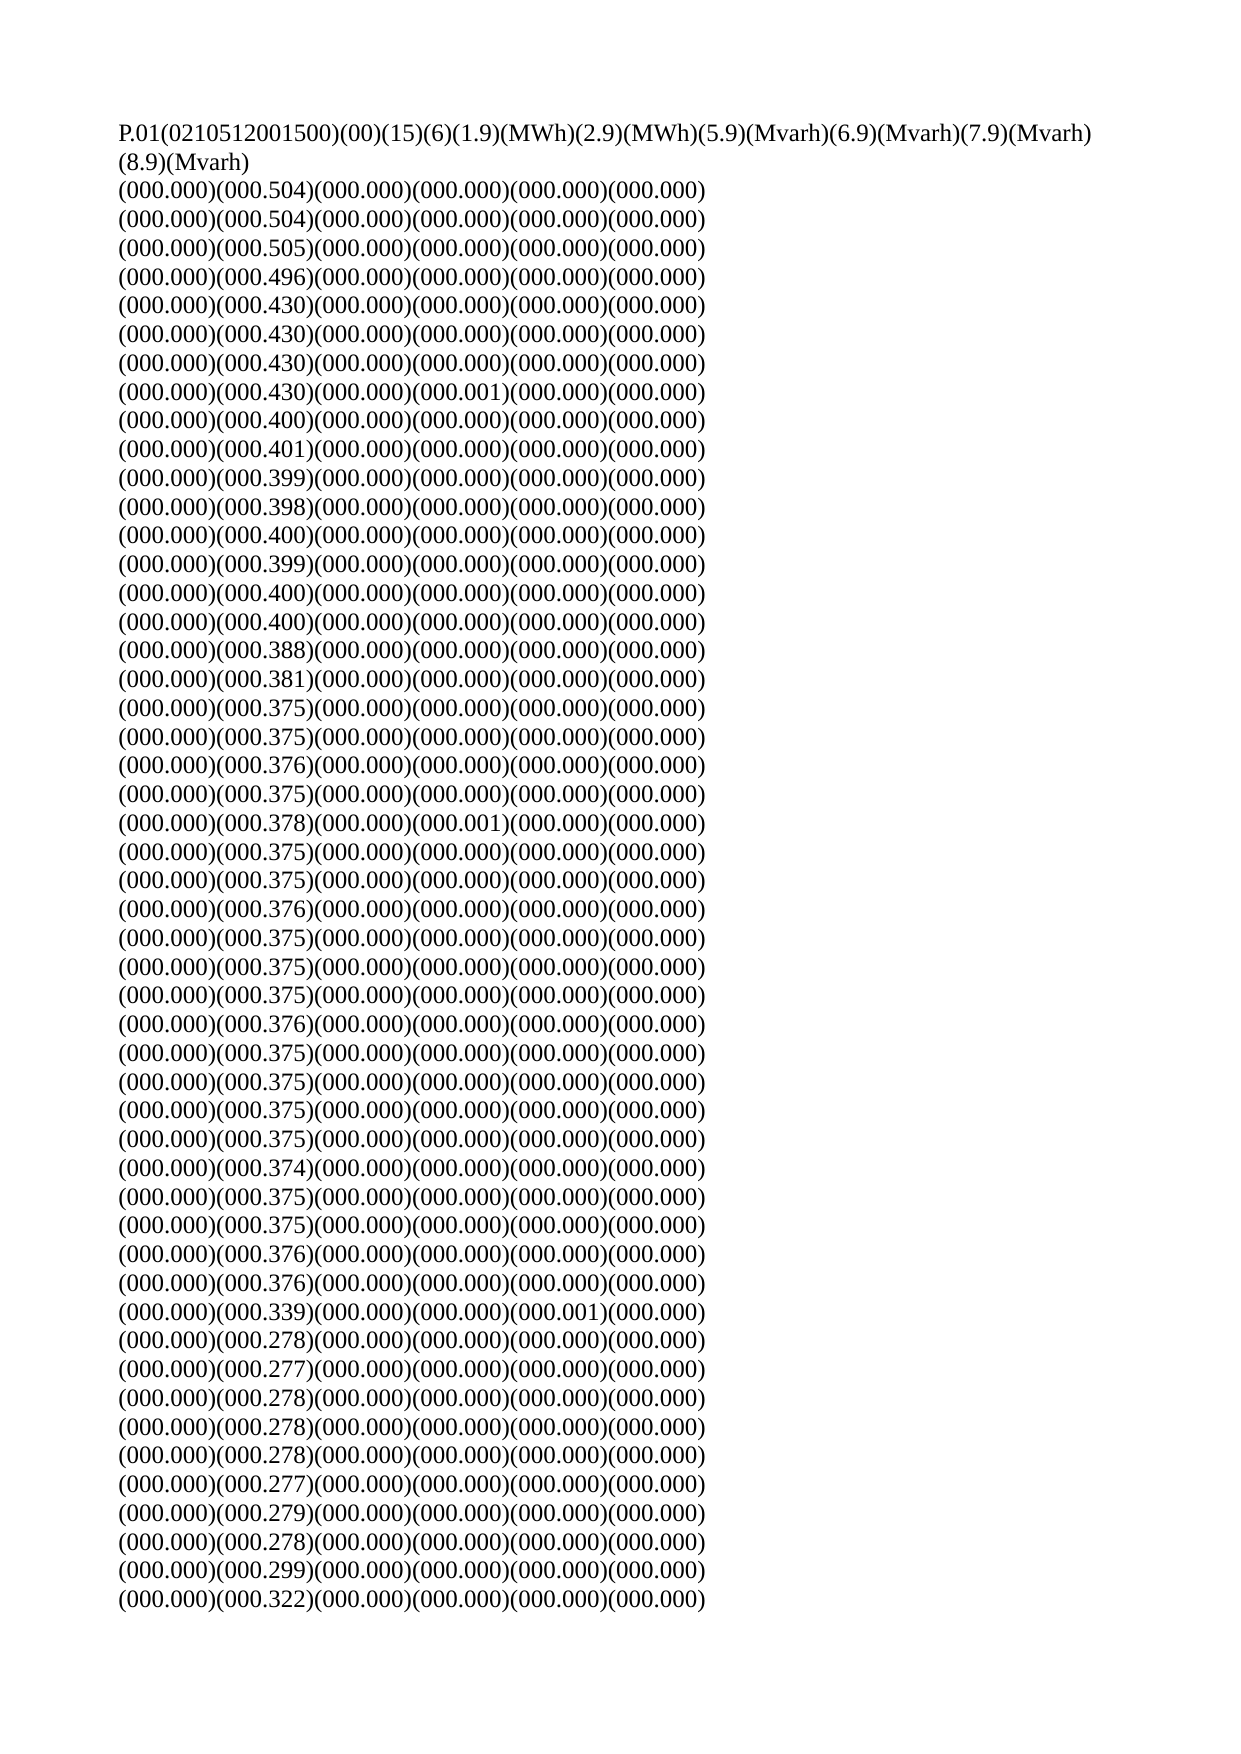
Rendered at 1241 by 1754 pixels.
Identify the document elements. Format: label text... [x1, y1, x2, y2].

text (000.000)(000.375)(000.000)(000.000)(000.000)(000.000) [118, 952, 1122, 981]
text (000.000)(000.339)(000.000)(000.000)(000.001)(000.000) [118, 1297, 1122, 1326]
text (000.000)(000.375)(000.000)(000.000)(000.000)(000.000) [118, 1096, 1122, 1124]
text (000.000)(000.299)(000.000)(000.000)(000.000)(000.000) [118, 1556, 1122, 1584]
text (000.000)(000.375)(000.000)(000.000)(000.000)(000.000) [118, 866, 1122, 894]
text (000.000)(000.375)(000.000)(000.000)(000.000)(000.000) [118, 1182, 1122, 1211]
text (000.000)(000.399)(000.000)(000.000)(000.000)(000.000) [118, 463, 1122, 492]
text (000.000)(000.430)(000.000)(000.000)(000.000)(000.000) [118, 348, 1122, 377]
text (000.000)(000.375)(000.000)(000.000)(000.000)(000.000) [118, 1124, 1122, 1153]
text (000.000)(000.504)(000.000)(000.000)(000.000)(000.000) [118, 204, 1122, 233]
text (000.000)(000.400)(000.000)(000.000)(000.000)(000.000) [118, 521, 1122, 549]
text (000.000)(000.375)(000.000)(000.000)(000.000)(000.000) [118, 1211, 1122, 1239]
text (000.000)(000.375)(000.000)(000.000)(000.000)(000.000) [118, 981, 1122, 1009]
text (000.000)(000.400)(000.000)(000.000)(000.000)(000.000) [118, 578, 1122, 607]
text (000.000)(000.400)(000.000)(000.000)(000.000)(000.000) [118, 406, 1122, 434]
text (000.000)(000.401)(000.000)(000.000)(000.000)(000.000) [118, 434, 1122, 463]
text (000.000)(000.400)(000.000)(000.000)(000.000)(000.000) [118, 607, 1122, 636]
text (000.000)(000.322)(000.000)(000.000)(000.000)(000.000) [118, 1584, 1122, 1613]
text (000.000)(000.376)(000.000)(000.000)(000.000)(000.000) [118, 1239, 1122, 1268]
text (000.000)(000.278)(000.000)(000.000)(000.000)(000.000) [118, 1412, 1122, 1441]
text (000.000)(000.278)(000.000)(000.000)(000.000)(000.000) [118, 1326, 1122, 1354]
text (000.000)(000.279)(000.000)(000.000)(000.000)(000.000) [118, 1498, 1122, 1527]
text (000.000)(000.376)(000.000)(000.000)(000.000)(000.000) [118, 1268, 1122, 1297]
text (000.000)(000.277)(000.000)(000.000)(000.000)(000.000) [118, 1469, 1122, 1498]
text (000.000)(000.388)(000.000)(000.000)(000.000)(000.000) [118, 636, 1122, 664]
text (000.000)(000.277)(000.000)(000.000)(000.000)(000.000) [118, 1354, 1122, 1383]
text (000.000)(000.376)(000.000)(000.000)(000.000)(000.000) [118, 1009, 1122, 1038]
text (000.000)(000.504)(000.000)(000.000)(000.000)(000.000) [118, 176, 1122, 204]
text (000.000)(000.278)(000.000)(000.000)(000.000)(000.000) [118, 1383, 1122, 1412]
text (000.000)(000.496)(000.000)(000.000)(000.000)(000.000) [118, 262, 1122, 291]
text (000.000)(000.430)(000.000)(000.000)(000.000)(000.000) [118, 291, 1122, 319]
text (000.000)(000.376)(000.000)(000.000)(000.000)(000.000) [118, 894, 1122, 923]
text (000.000)(000.505)(000.000)(000.000)(000.000)(000.000) [118, 233, 1122, 262]
text (000.000)(000.376)(000.000)(000.000)(000.000)(000.000) [118, 751, 1122, 779]
text (000.000)(000.430)(000.000)(000.001)(000.000)(000.000) [118, 377, 1122, 406]
text (000.000)(000.375)(000.000)(000.000)(000.000)(000.000) [118, 837, 1122, 866]
text (000.000)(000.278)(000.000)(000.000)(000.000)(000.000) [118, 1441, 1122, 1469]
text (000.000)(000.375)(000.000)(000.000)(000.000)(000.000) [118, 1038, 1122, 1067]
text (000.000)(000.430)(000.000)(000.000)(000.000)(000.000) [118, 319, 1122, 348]
text (000.000)(000.375)(000.000)(000.000)(000.000)(000.000) [118, 779, 1122, 808]
text (000.000)(000.399)(000.000)(000.000)(000.000)(000.000) [118, 549, 1122, 578]
text (000.000)(000.278)(000.000)(000.000)(000.000)(000.000) [118, 1527, 1122, 1556]
text (000.000)(000.398)(000.000)(000.000)(000.000)(000.000) [118, 492, 1122, 521]
text (000.000)(000.375)(000.000)(000.000)(000.000)(000.000) [118, 1067, 1122, 1096]
text (000.000)(000.381)(000.000)(000.000)(000.000)(000.000) [118, 664, 1122, 693]
text (000.000)(000.378)(000.000)(000.001)(000.000)(000.000) [118, 808, 1122, 837]
text (000.000)(000.375)(000.000)(000.000)(000.000)(000.000) [118, 722, 1122, 751]
text (000.000)(000.375)(000.000)(000.000)(000.000)(000.000) [118, 923, 1122, 952]
text (000.000)(000.374)(000.000)(000.000)(000.000)(000.000) [118, 1153, 1122, 1182]
text P.01(0210512001500)(00)(15)(6)(1.9)(MWh)(2.9)(MWh)(5.9)(Mvarh)(6.9)(Mvarh)(7.9)(Mvarh)(8.9)(Mvarh) [118, 118, 1122, 176]
text (000.000)(000.375)(000.000)(000.000)(000.000)(000.000) [118, 693, 1122, 722]
